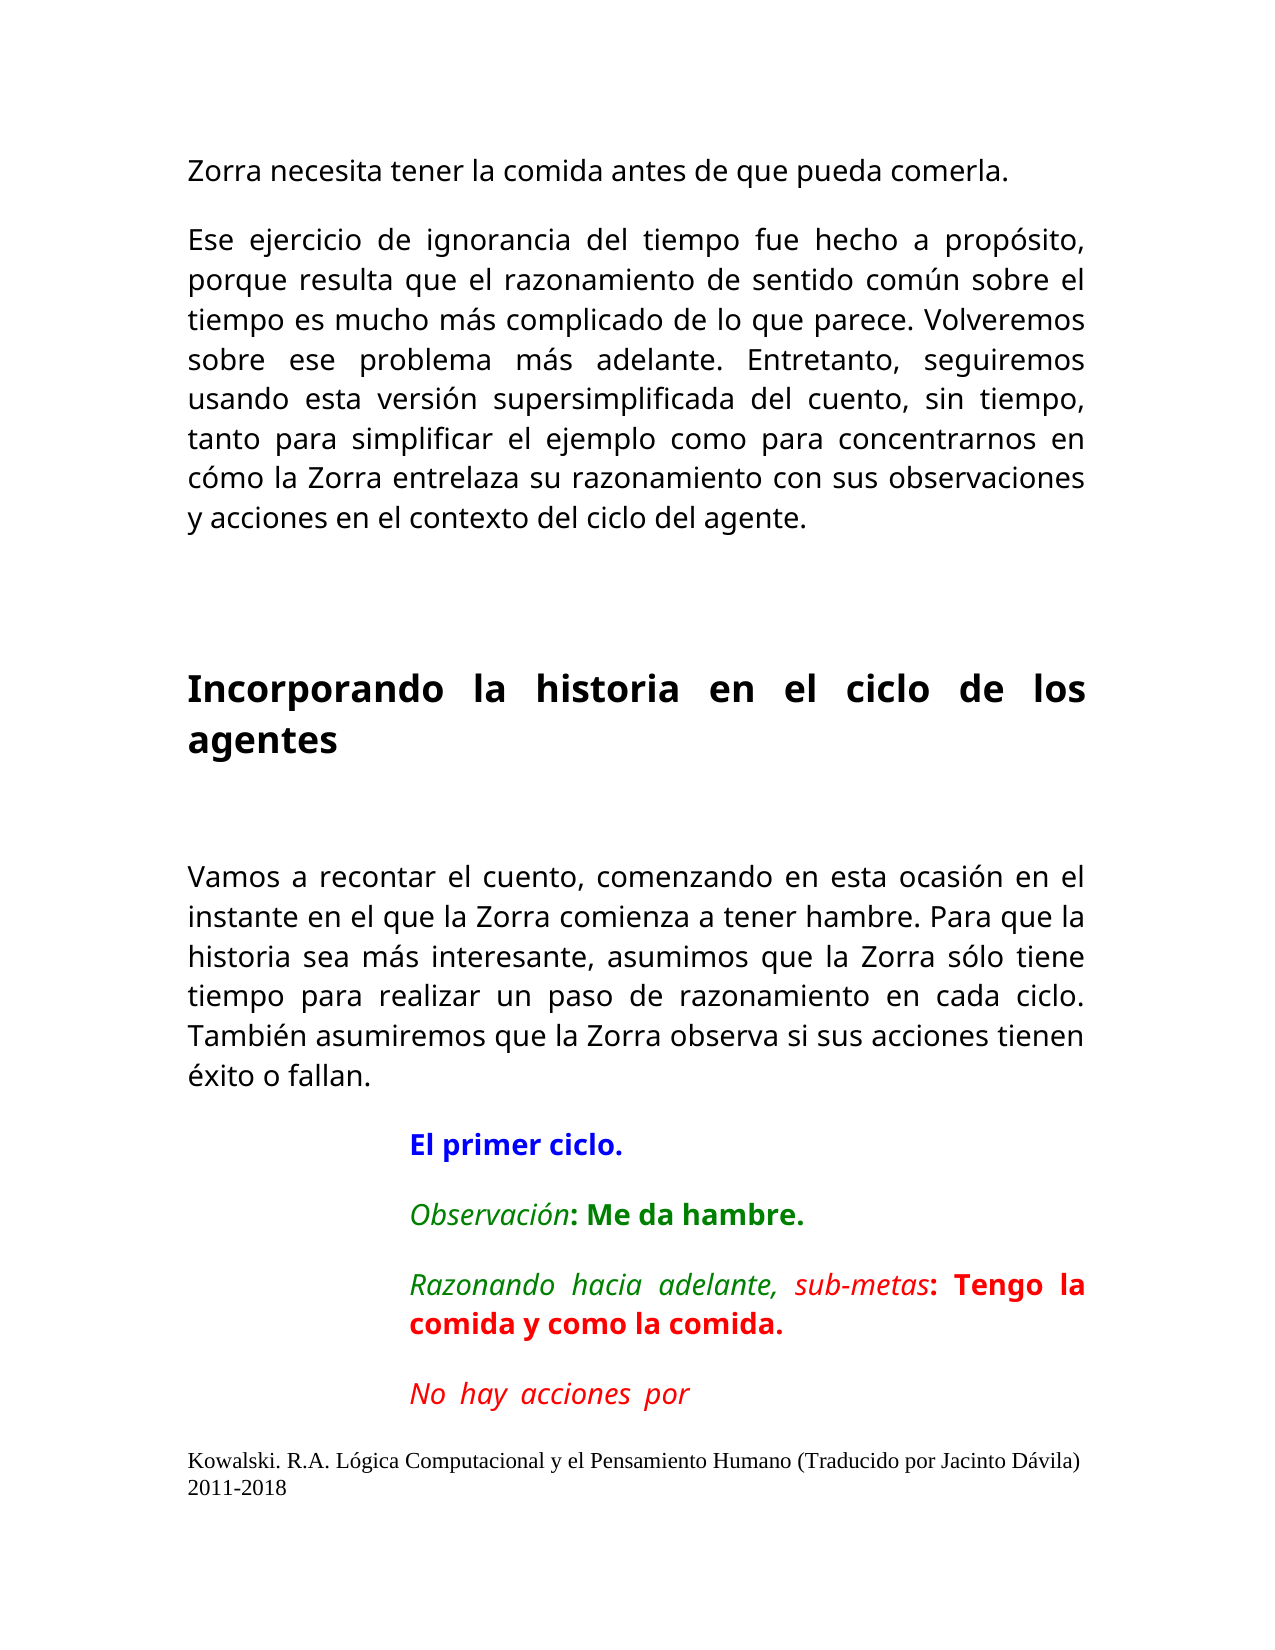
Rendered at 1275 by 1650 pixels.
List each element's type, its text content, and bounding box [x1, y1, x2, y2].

text Observación: Me da hambre. [409, 1194, 1086, 1234]
text Zorra necesita tener la comida antes de que pueda comerla. [187, 150, 1086, 190]
text El primer ciclo. [409, 1124, 693, 1164]
text Razonando hacia adelante, sub-metas: Tengo la comida y como la comida. [409, 1264, 1086, 1343]
text Vamos a recontar el cuento, comenzando en esta ocasión en el instante en el que la Zorra comienza a tener hambre. Para que la historia sea más interesante, asumimos que la Zorra sólo tiene tiempo para realizar un paso de razonamiento en cada ciclo. También asumiremos que la Zorra observa si sus acciones tienen éxito o fallan. [187, 856, 1086, 1094]
subtitle Incorporando la historia en el ciclo de los agentes [187, 662, 1087, 764]
text Ese ejercicio de ignorancia del tiempo fue hecho a propósito, porque resulta que el razonamiento de sentido común sobre el tiempo es mucho más complicado de lo que parece. Volveremos sobre ese problema más adelante. Entretanto, seguiremos usando esta versión supersimplificada del cuento, sin tiempo, tanto para simplificar el ejemplo como para concentrarnos en cómo la Zorra entrelaza su razonamiento con sus observaciones y acciones en el contexto del ciclo del agente. [187, 220, 1086, 537]
text No hay acciones por [409, 1373, 693, 1413]
